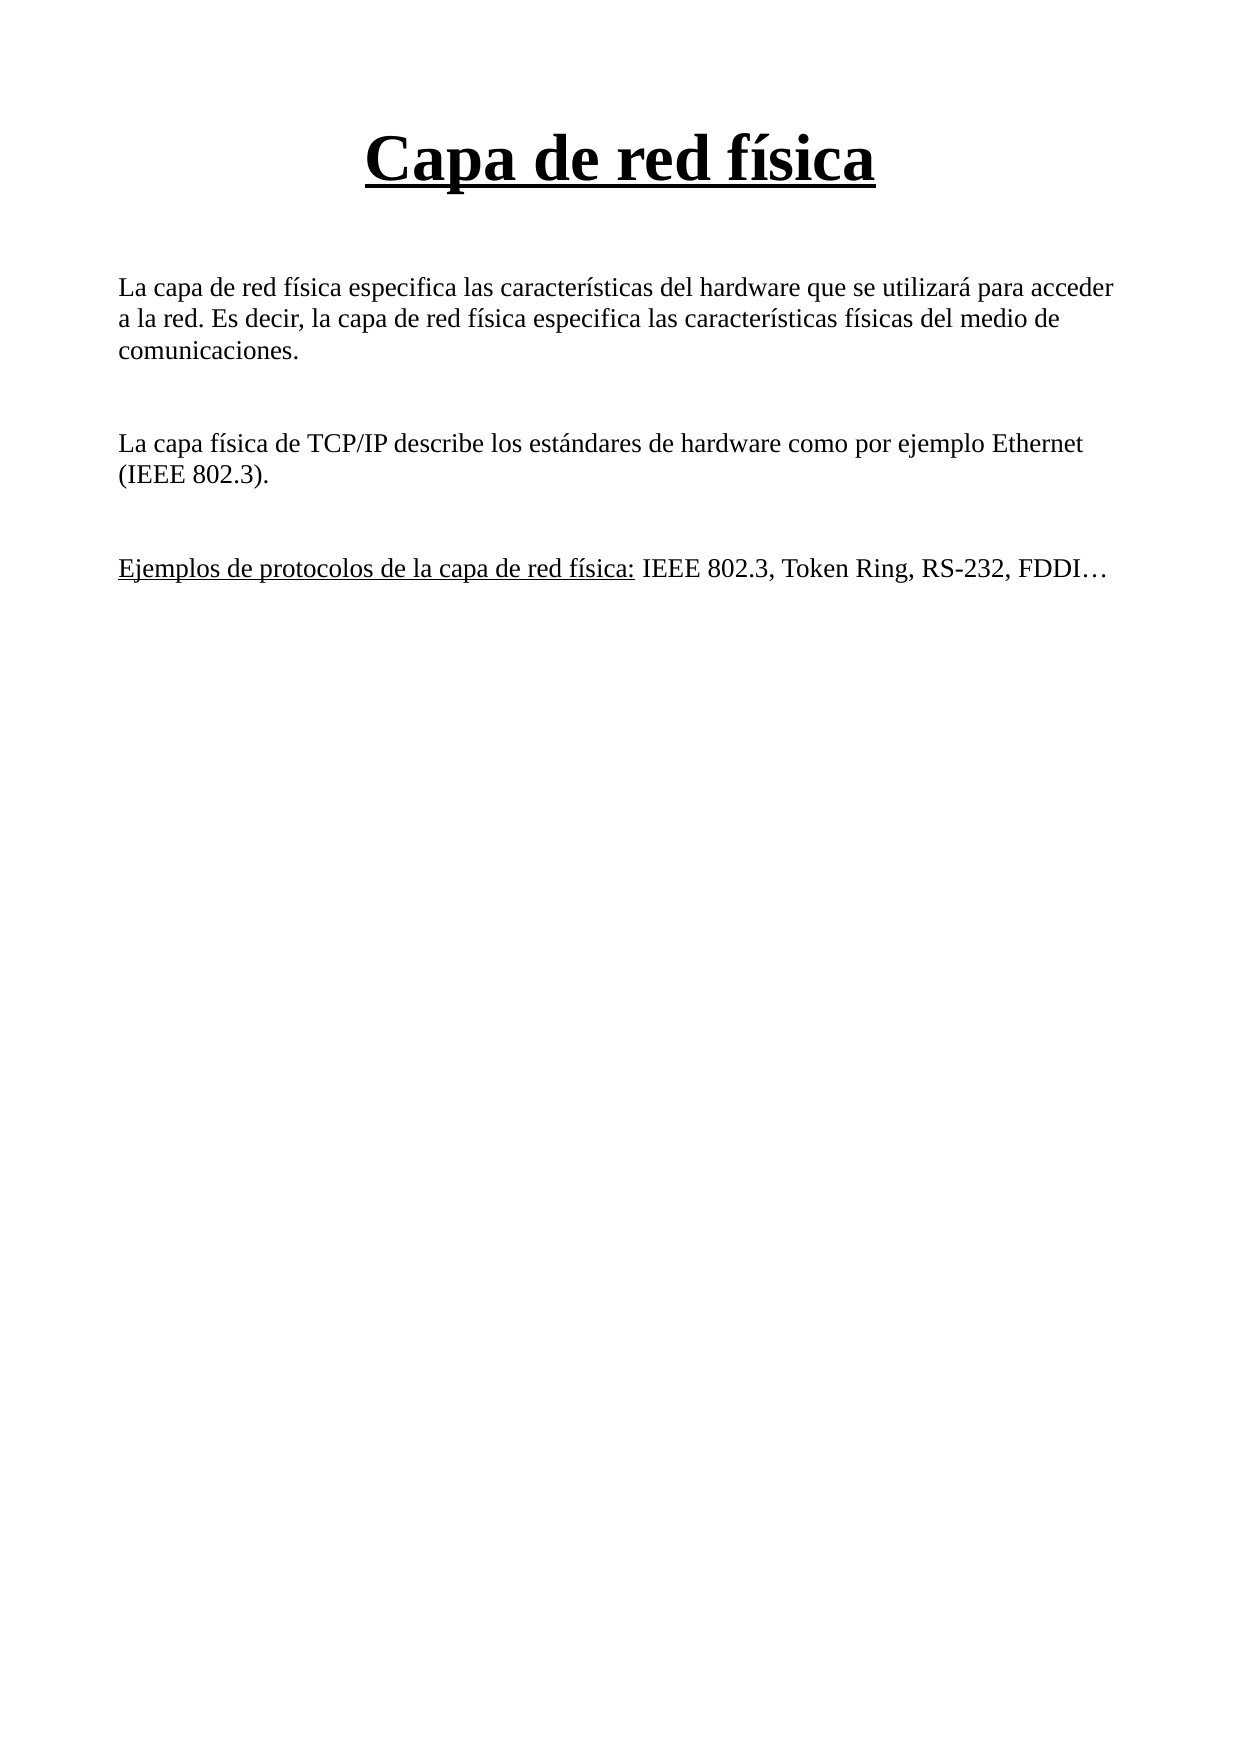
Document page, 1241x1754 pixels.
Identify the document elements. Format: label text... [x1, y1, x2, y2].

text La capa de red física especifica las características del hardware que se utilizará para acceder a la red. Es decir, la capa de red física especifica las características físicas del medio de comunicaciones. [118, 271, 1122, 365]
text Ejemplos de protocolos de la capa de red física: IEEE 802.3, Token Ring, RS-232, FDDI… [118, 552, 1122, 583]
text Capa de red física [118, 118, 1122, 195]
text La capa física de TCP/IP describe los estándares de hardware como por ejemplo Ethernet (IEEE 802.3). [118, 427, 1122, 489]
